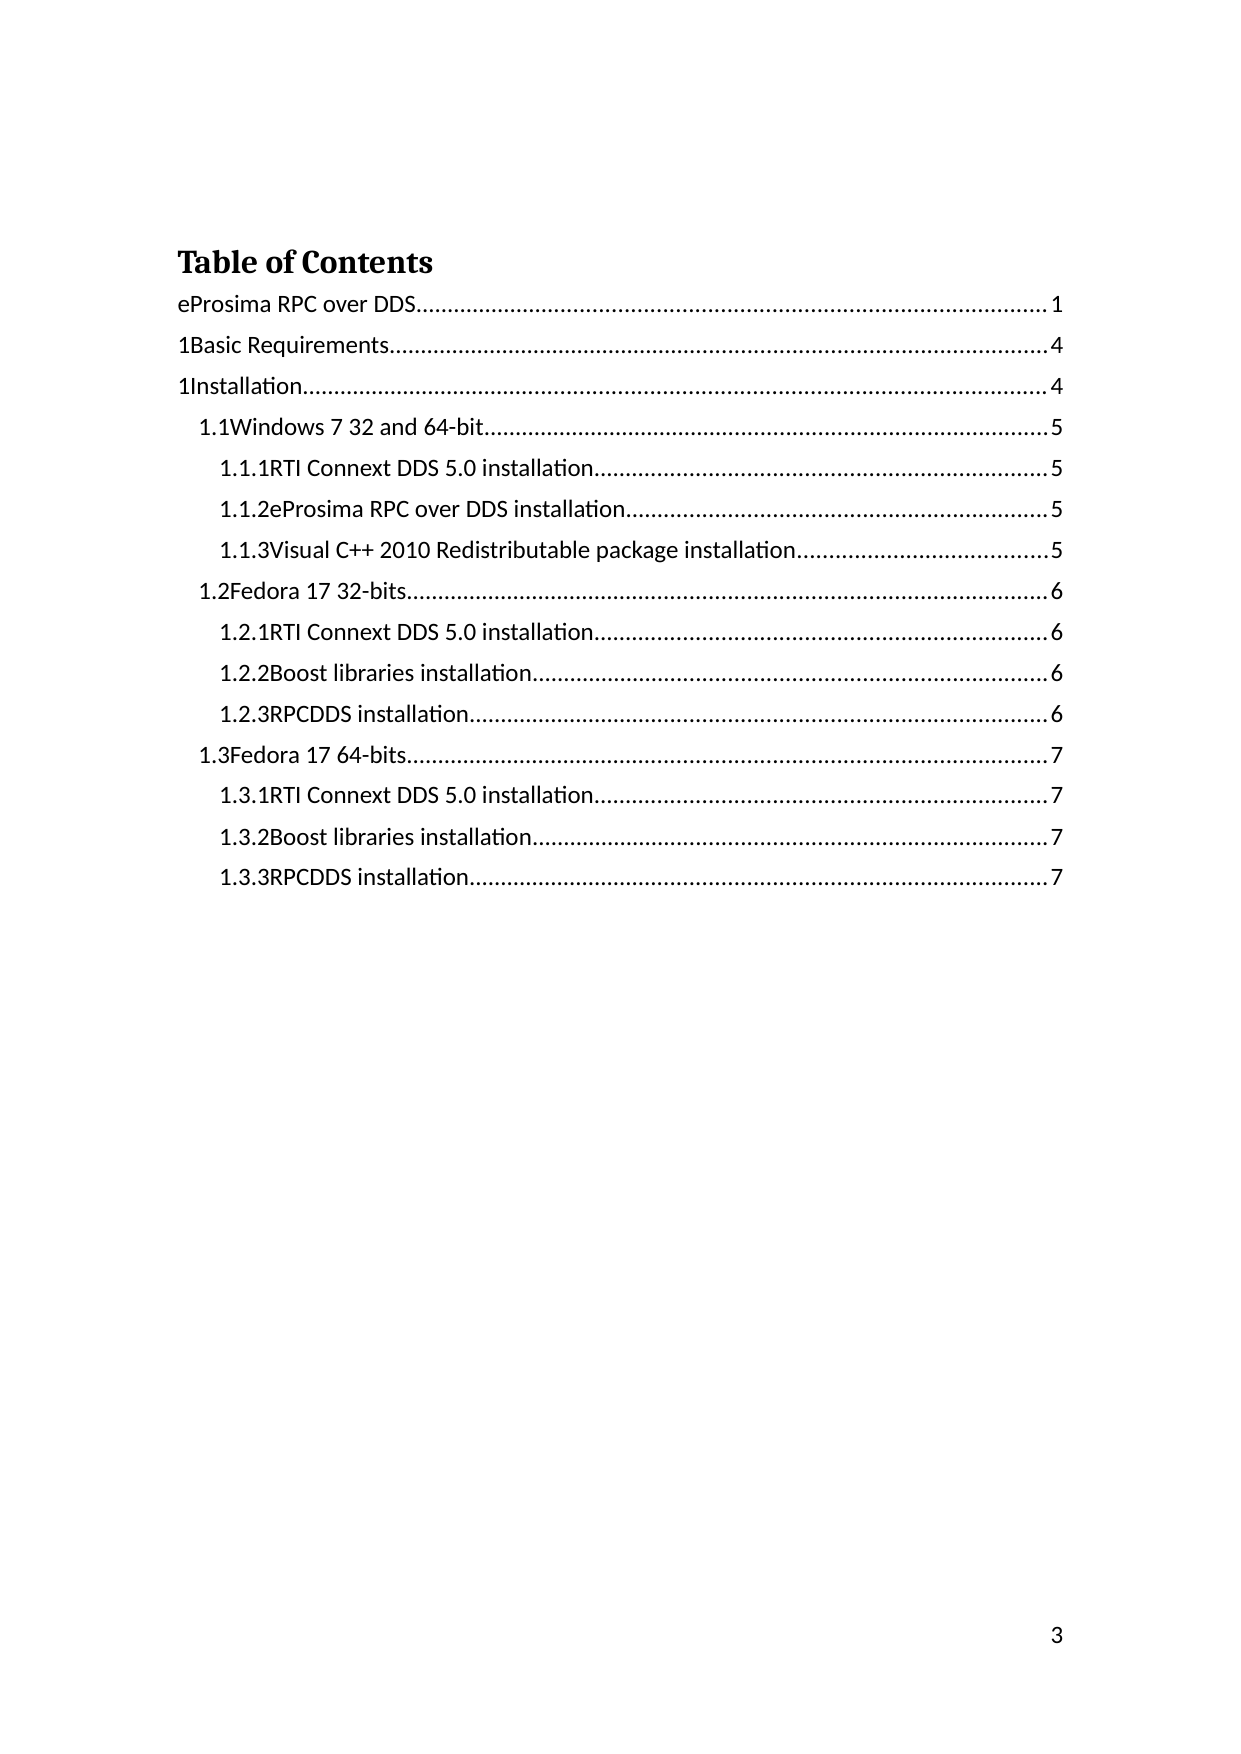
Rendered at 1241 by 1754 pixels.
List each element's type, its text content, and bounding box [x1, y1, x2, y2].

text 1.3.1RTI Connext DDS 5.0 installation 7 [219, 780, 1063, 810]
text 1.2Fedora 17 32-bits 6 [198, 575, 1063, 606]
text 1.3.3RPCDDS installation 7 [219, 862, 1063, 892]
subtitle Table of Contents [177, 244, 1063, 282]
text 1.1.2eProsima RPC over DDS installation 5 [219, 493, 1063, 524]
text eProsima RPC over DDS 1 [177, 288, 1063, 319]
text 1.3Fedora 17 64-bits 7 [198, 739, 1063, 769]
text 1.1.1RTI Connext DDS 5.0 installation 5 [219, 452, 1063, 483]
text 1Installation 4 [177, 370, 1063, 401]
text 1.1Windows 7 32 and 64-bit 5 [198, 411, 1063, 442]
text 1Basic Requirements 4 [177, 329, 1063, 360]
text 1.1.3Visual C++ 2010 Redistributable package installation 5 [219, 534, 1063, 564]
text 1.3.2Boost libraries installation 7 [219, 821, 1063, 851]
text 1.2.1RTI Connext DDS 5.0 installation 6 [219, 616, 1063, 646]
text 1.2.2Boost libraries installation 6 [219, 657, 1063, 687]
text 1.2.3RPCDDS installation 6 [219, 698, 1063, 728]
